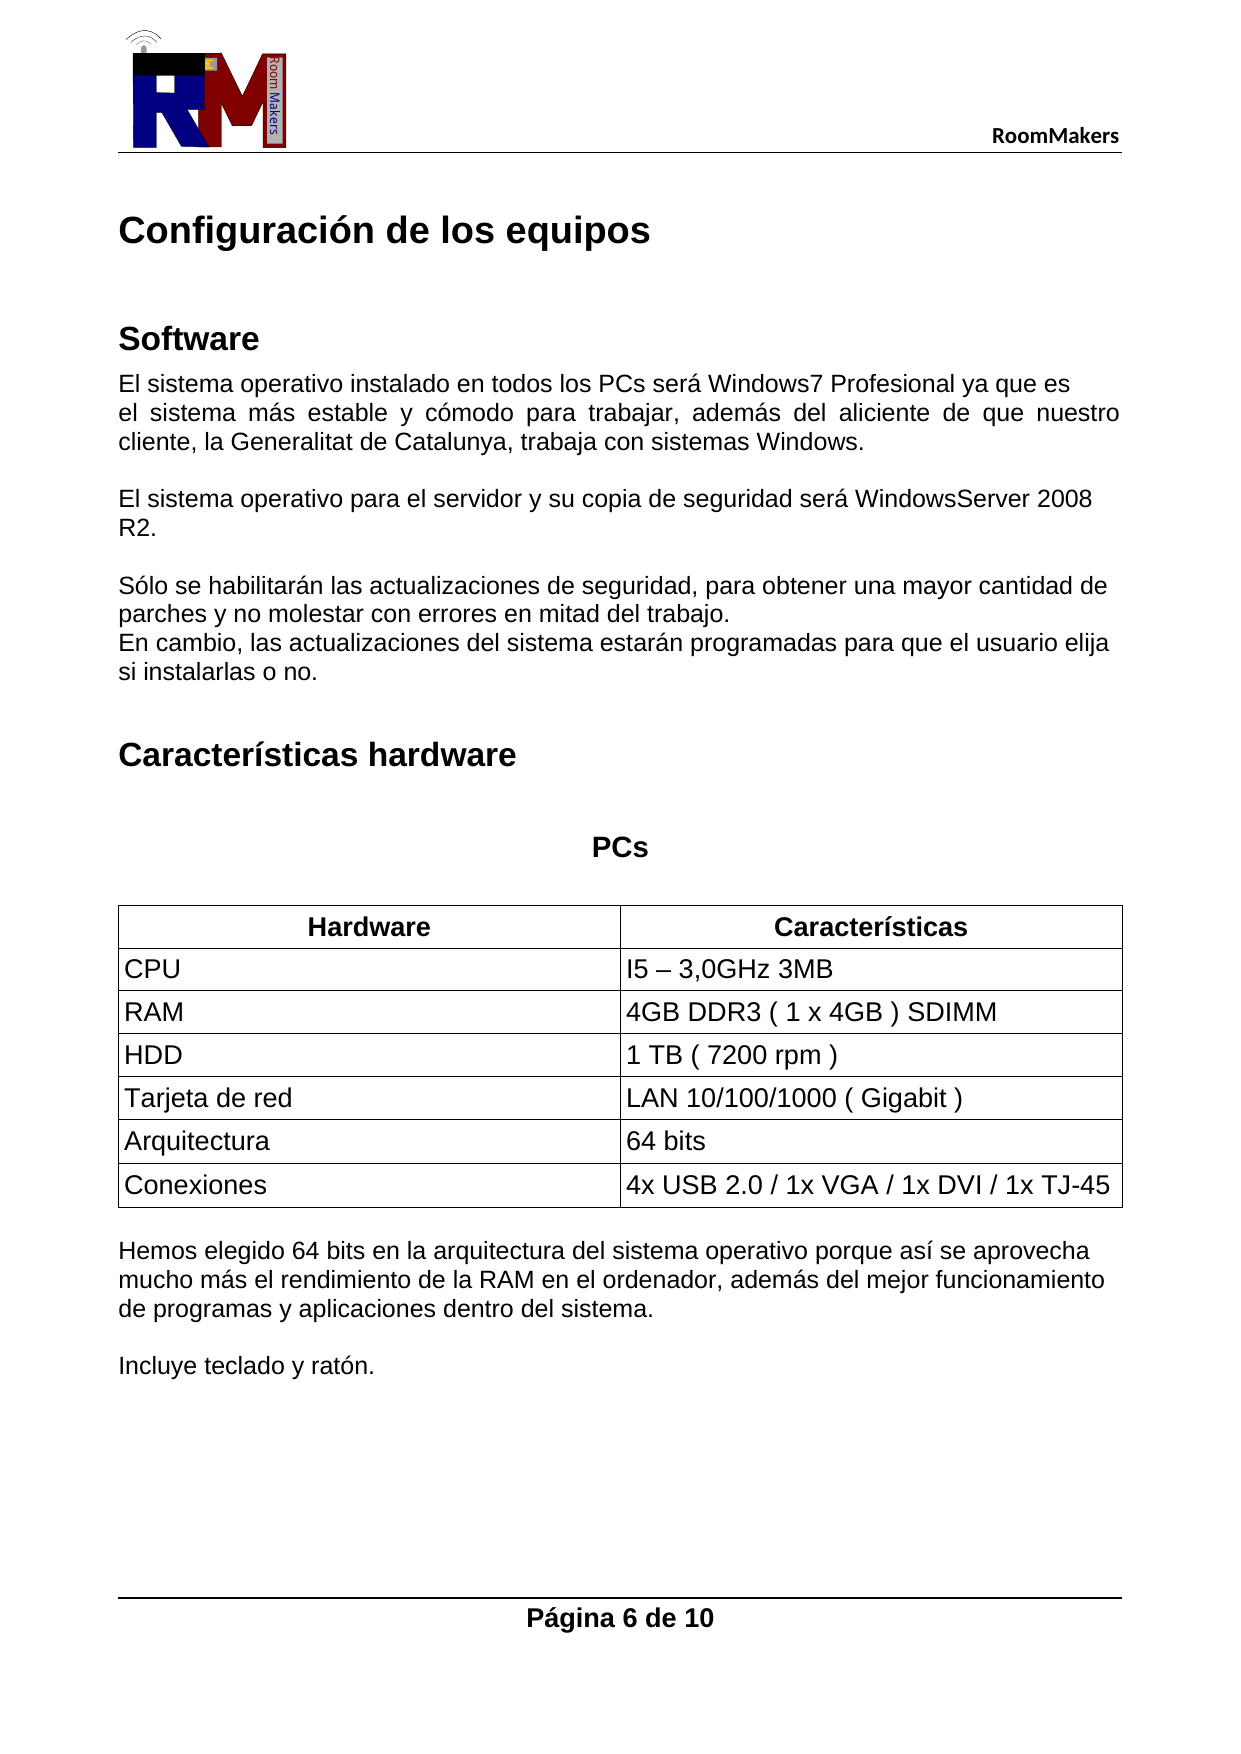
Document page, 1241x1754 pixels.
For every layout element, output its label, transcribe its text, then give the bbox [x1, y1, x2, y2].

table_cell HDD [119, 1034, 620, 1076]
subtitle PCs [118, 830, 1122, 863]
table_cell 4x USB 2.0 / 1x VGA / 1x DVI / 1x TJ-45 [621, 1164, 1122, 1207]
table_cell Arquitectura [119, 1120, 620, 1163]
table_cell LAN 10/100/1000 ( Gigabit ) [621, 1077, 1122, 1119]
subtitle Configuración de los equipos [118, 208, 1122, 251]
text Incluye teclado y ratón. [118, 1351, 1122, 1380]
table_cell 1 TB ( 7200 rpm ) [621, 1034, 1122, 1076]
table_header Características [621, 906, 1122, 948]
table_header Hardware [119, 906, 620, 948]
text El sistema operativo instalado en todos los PCs será Windows7 Profesional ya que es [118, 369, 1122, 398]
text Sólo se habilitarán las actualizaciones de seguridad, para obtener una mayor cantidad de parches y no molestar con errores en mitad del trabajo. [118, 571, 1122, 628]
text En cambio, las actualizaciones del sistema estarán programadas para que el usuario elija si instalarlas o no. [118, 628, 1122, 686]
table_cell 4GB DDR3 ( 1 x 4GB ) SDIMM [621, 991, 1122, 1033]
subtitle Software [118, 318, 1122, 357]
table_cell I5 – 3,0GHz 3MB [621, 949, 1122, 990]
text el sistema más estable y cómodo para trabajar, además del aliciente de que nuestro cliente, la Generalitat de Catalunya, trabaja con sistemas Windows. [118, 398, 1122, 456]
table_cell Tarjeta de red [119, 1077, 620, 1119]
subtitle Características hardware [118, 735, 1122, 774]
text El sistema operativo para el servidor y su copia de seguridad será WindowsServer 2008 R2. [118, 484, 1122, 542]
text Hemos elegido 64 bits en la arquitectura del sistema operativo porque así se aprovecha mucho más el rendimiento de la RAM en el ordenador, además del mejor funcionamiento de programas y aplicaciones dentro del sistema. [118, 1236, 1122, 1322]
table_cell Conexiones [119, 1164, 620, 1207]
table_cell 64 bits [621, 1120, 1122, 1163]
table_cell RAM [119, 991, 620, 1033]
table_cell CPU [119, 949, 620, 990]
